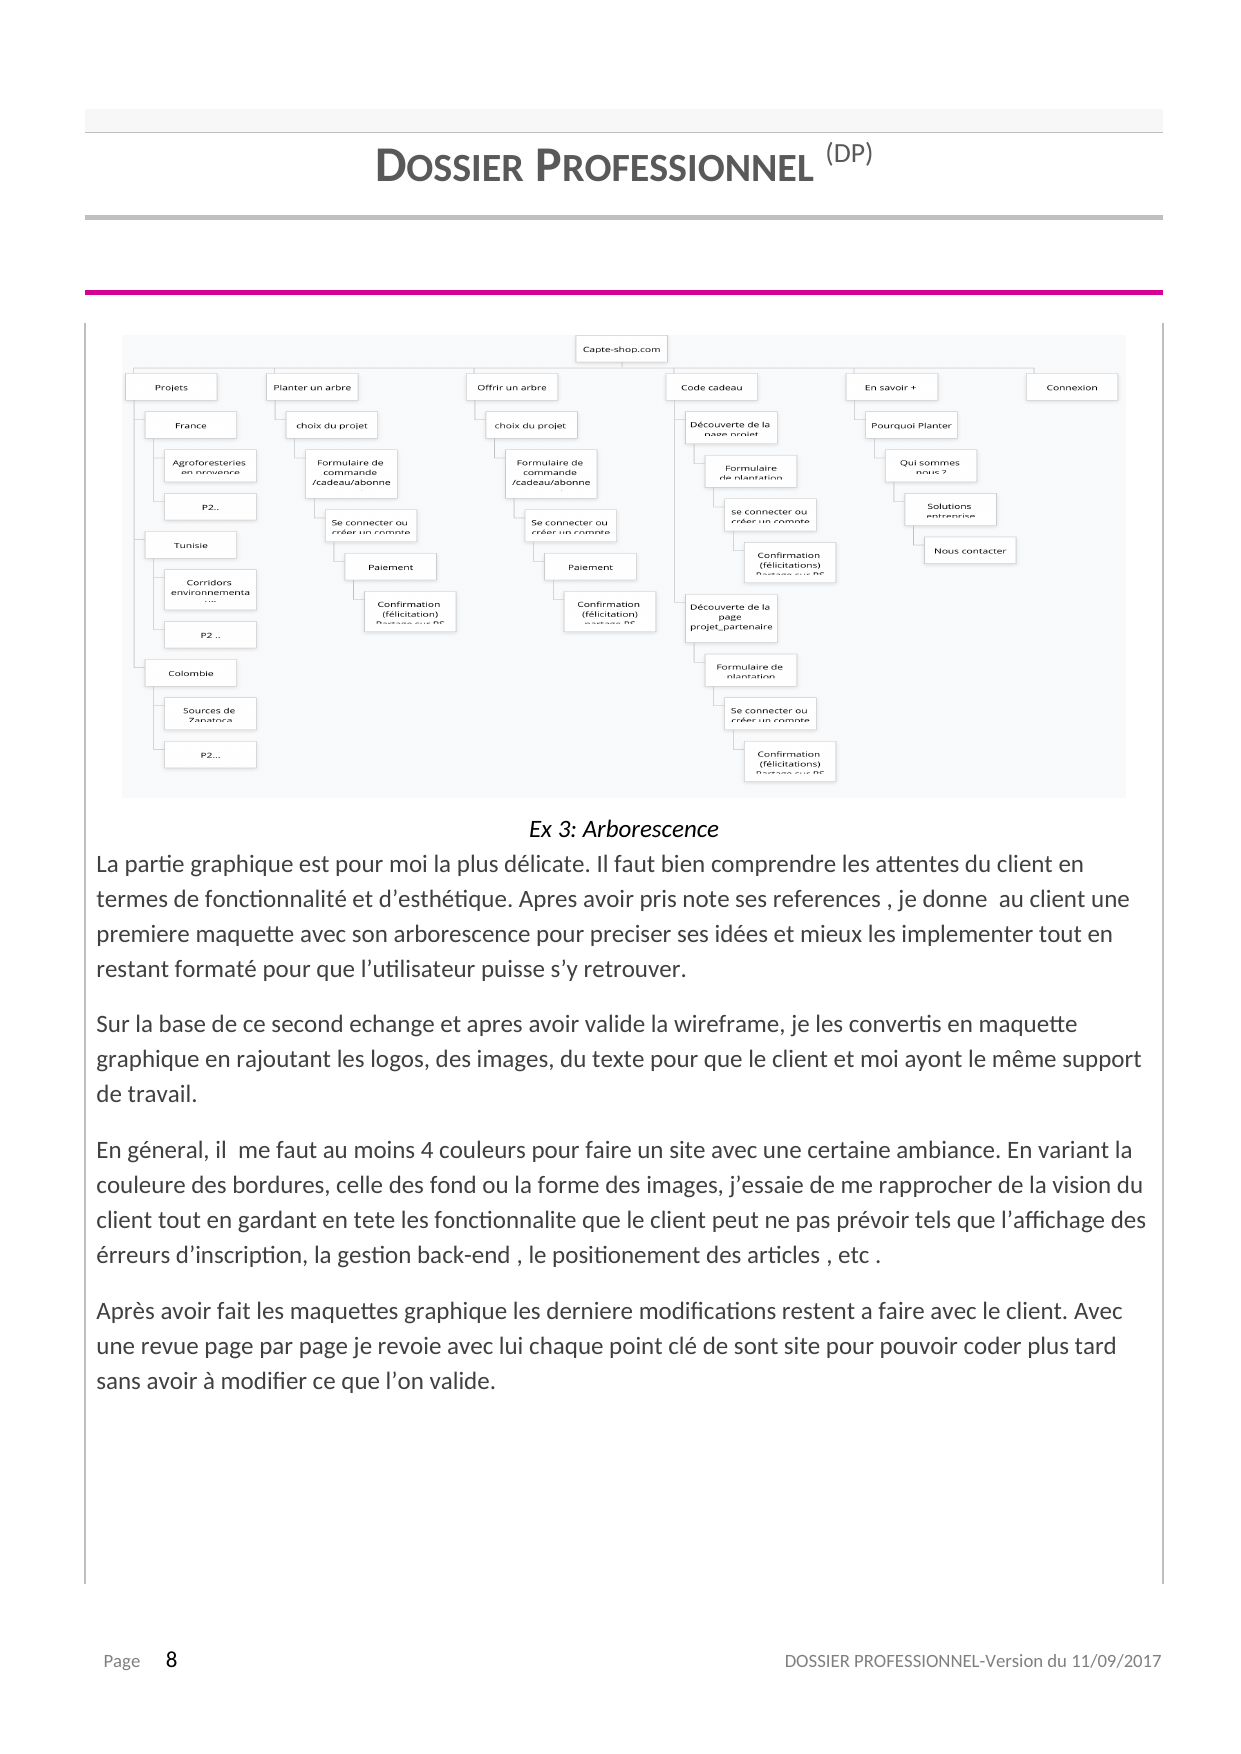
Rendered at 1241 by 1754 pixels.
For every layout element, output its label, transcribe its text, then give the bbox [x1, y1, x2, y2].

picture [122, 335, 1126, 798]
table_cell Pour mener à bien la création d’un site, faire une maquette fait partit des premières choses à mettres en place. Elle doit pouvoir répondre aux attentes de l’utilisateurs tout en respectant la lisibilité sur tout les médias. Pour y parvenir je sépare cette tache en deux maquettes distinctes, la maquette wireframe dit ‘en baton’ ( Ex 1 ) et la maquette graphique plus esthétique ( Ex 2 ). La maquette wireframe permet de préparer en amont la disposition et le contenu du site. L’objectif est de controller l’accessibilite du site sur différent medias en changeant l’organisation ou en modifiant la taille de certains éléments. Une fois la maquette wireframe terminé, il faut vérifier si toutes les fonctionnalités sont bien distinctes, je commence à relier les pages avec un schema en arborescence Ex 3 pour faire une dernière verification de l’organisation generale du site. La partie graphique est pour moi la plus délicate. Il faut bien comprendre les attentes du client en termes de fonctionnalité et d’esthétique. Apres avoir pris note ses references , je donne au client une premiere maquette avec son arborescence pour preciser ses idées et mieux les implementer tout en restant formaté pour que l’utilisateur puisse s’y retrouver. Sur la base de ce second echange et apres avoir valide la wireframe, je les convertis en maquette graphique en rajoutant les logos, des images, du texte pour que le client et moi ayont le même support de travail. En géneral, il me faut au moins 4 couleurs pour faire un site avec une certaine ambiance. En variant la couleure des bordures, celle des fond ou la forme des images, j’essaie de me rapprocher de la vision du client tout en gardant en tete les fonctionnalite que le client peut ne pas prévoir tels que l’affichage des érreurs d’inscription, la gestion back-end , le positionement des articles , etc . Après avoir fait les maquettes graphique les derniere modifications restent a faire avec le client. Avec une revue page par page je revoie avec lui chaque point clé de sont site pour pouvoir coder plus tard sans avoir à modifier ce que l’on valide. [86, 323, 1162, 1584]
